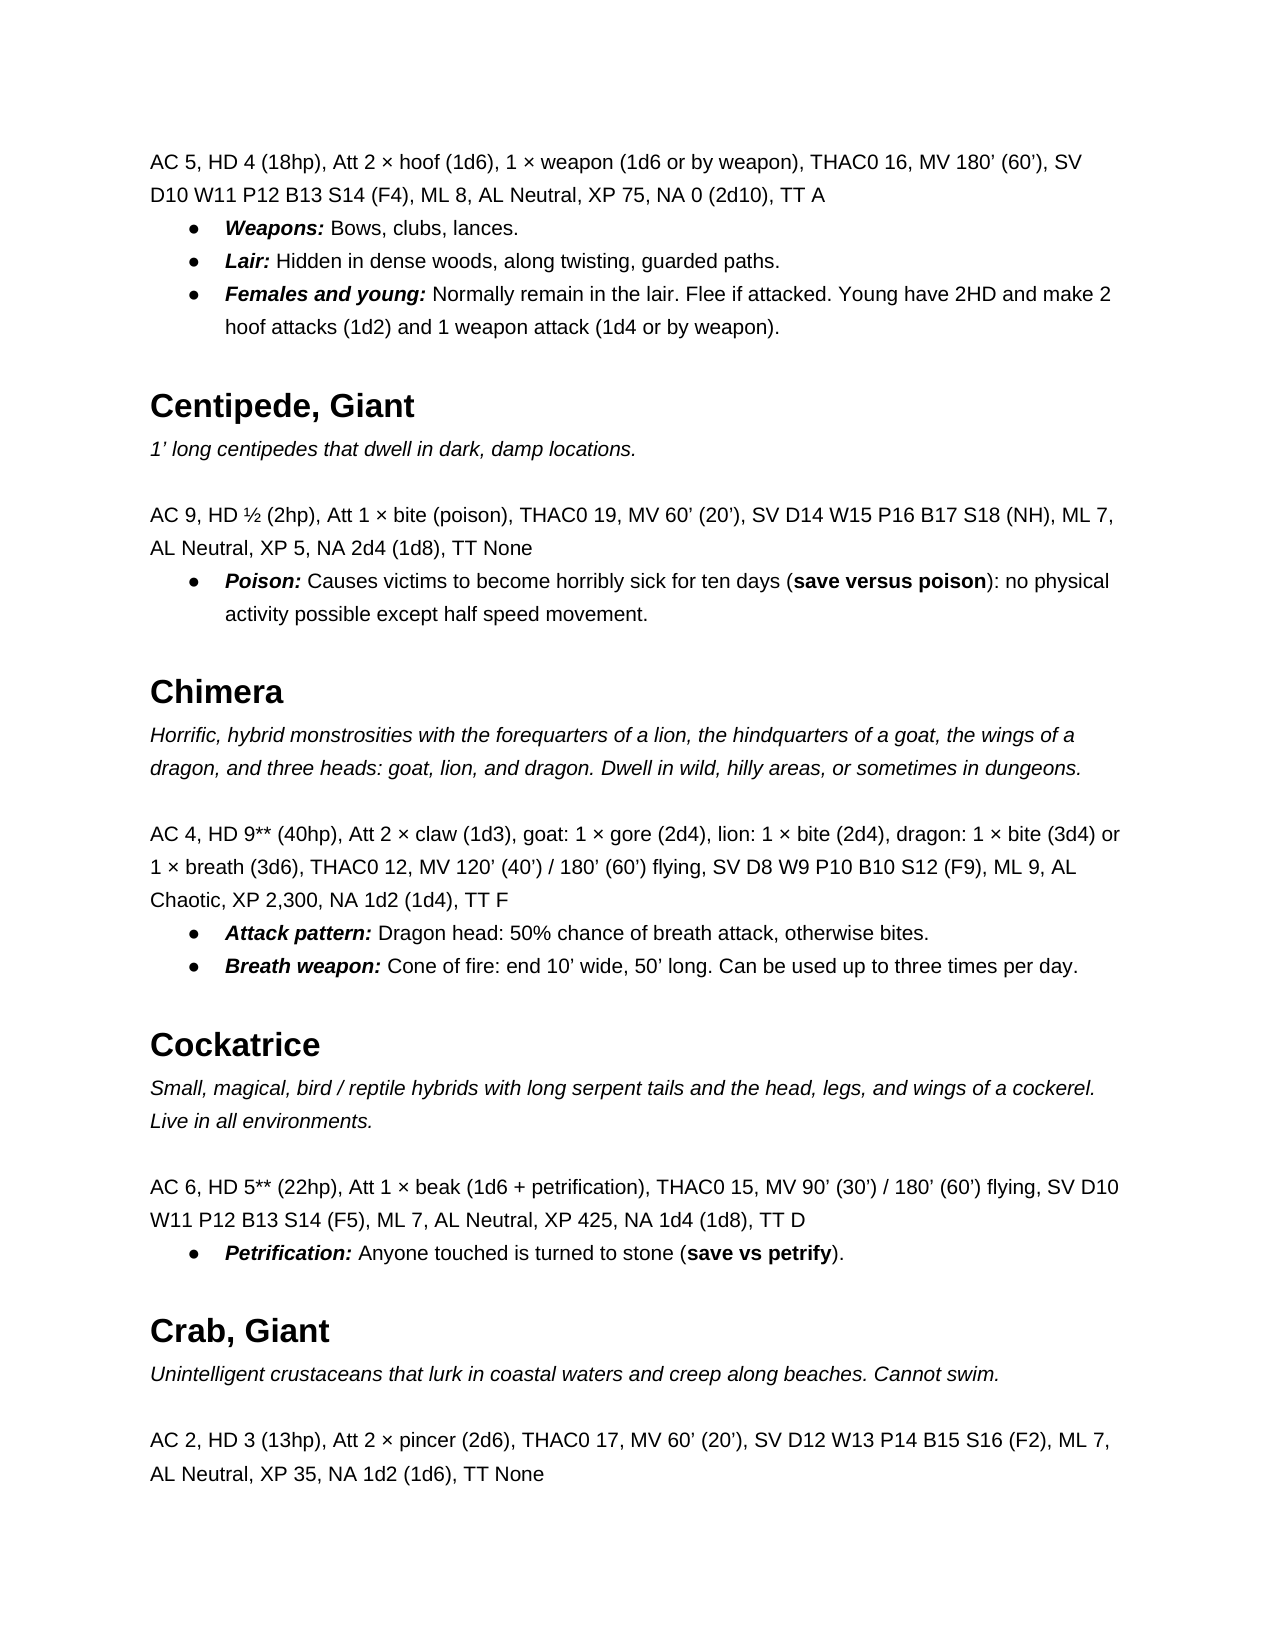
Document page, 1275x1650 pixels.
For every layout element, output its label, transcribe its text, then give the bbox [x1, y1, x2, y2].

list Females and young: Normally remain in the lair. Flee if attacked. Young have 2HD and make 2 hoof attacks (1d2) and 1 weapon attack (1d4 or by weapon). [187, 282, 1125, 339]
text AC 6, HD 5** (22hp), Att 1 × beak (1d6 + petrification), THAC0 15, MV 90’ (30’) / 180’ (60’) flying, SV D10 W11 P12 B13 S14 (F5), ML 7, AL Neutral, XP 425, NA 1d4 (1d8), TT D [150, 1175, 1125, 1232]
text 1’ long centipedes that dwell in dark, damp locations. [150, 437, 1125, 461]
list Attack pattern: Dragon head: 50% chance of breath attack, otherwise bites. [187, 921, 1125, 945]
list Poison: Causes victims to become horribly sick for ten days (save versus poison): no physical activity possible except half speed movement. [187, 569, 1125, 626]
list Weapons: Bows, clubs, lances. [187, 216, 1125, 240]
list Lair: Hidden in dense woods, along twisting, guarded paths. [187, 249, 1125, 273]
list Breath weapon: Cone of fire: end 10’ wide, 50’ long. Can be used up to three times per day. [187, 954, 1125, 978]
list Petrification: Anyone touched is turned to stone (save vs petrify). [187, 1241, 1125, 1265]
text Small, magical, bird / reptile hybrids with long serpent tails and the head, legs, and wings of a cockerel. Live in all environments. [150, 1076, 1125, 1133]
subtitle Chimera [150, 672, 1125, 711]
text AC 2, HD 3 (13hp), Att 2 × pincer (2d6), THAC0 17, MV 60’ (20’), SV D12 W13 P14 B15 S16 (F2), ML 7, AL Neutral, XP 35, NA 1d2 (1d6), TT None [150, 1428, 1125, 1485]
text AC 5, HD 4 (18hp), Att 2 × hoof (1d6), 1 × weapon (1d6 or by weapon), THAC0 16, MV 180’ (60’), SV D10 W11 P12 B13 S14 (F4), ML 8, AL Neutral, XP 75, NA 0 (2d10), TT A [150, 150, 1125, 207]
text AC 9, HD ½ (2hp), Att 1 × bite (poison), THAC0 19, MV 60’ (20’), SV D14 W15 P16 B17 S18 (NH), ML 7, AL Neutral, XP 5, NA 2d4 (1d8), TT None [150, 503, 1125, 559]
text AC 4, HD 9** (40hp), Att 2 × claw (1d3), goat: 1 × gore (2d4), lion: 1 × bite (2d4), dragon: 1 × bite (3d4) or 1 × breath (3d6), THAC0 12, MV 120’ (40’) / 180’ (60’) flying, SV D8 W9 P10 B10 S12 (F9), ML 9, AL Chaotic, XP 2,300, NA 1d2 (1d4), TT F [150, 822, 1125, 912]
subtitle Centipede, Giant [150, 386, 1125, 424]
subtitle Cockatrice [150, 1025, 1125, 1063]
text Unintelligent crustaceans that lurk in coastal waters and creep along beaches. Cannot swim. [150, 1362, 1125, 1386]
subtitle Crab, Giant [150, 1311, 1125, 1350]
text Horrific, hybrid monstrosities with the forequarters of a lion, the hindquarters of a goat, the wings of a dragon, and three heads: goat, lion, and dragon. Dwell in wild, hilly areas, or sometimes in dungeons. [150, 723, 1125, 780]
